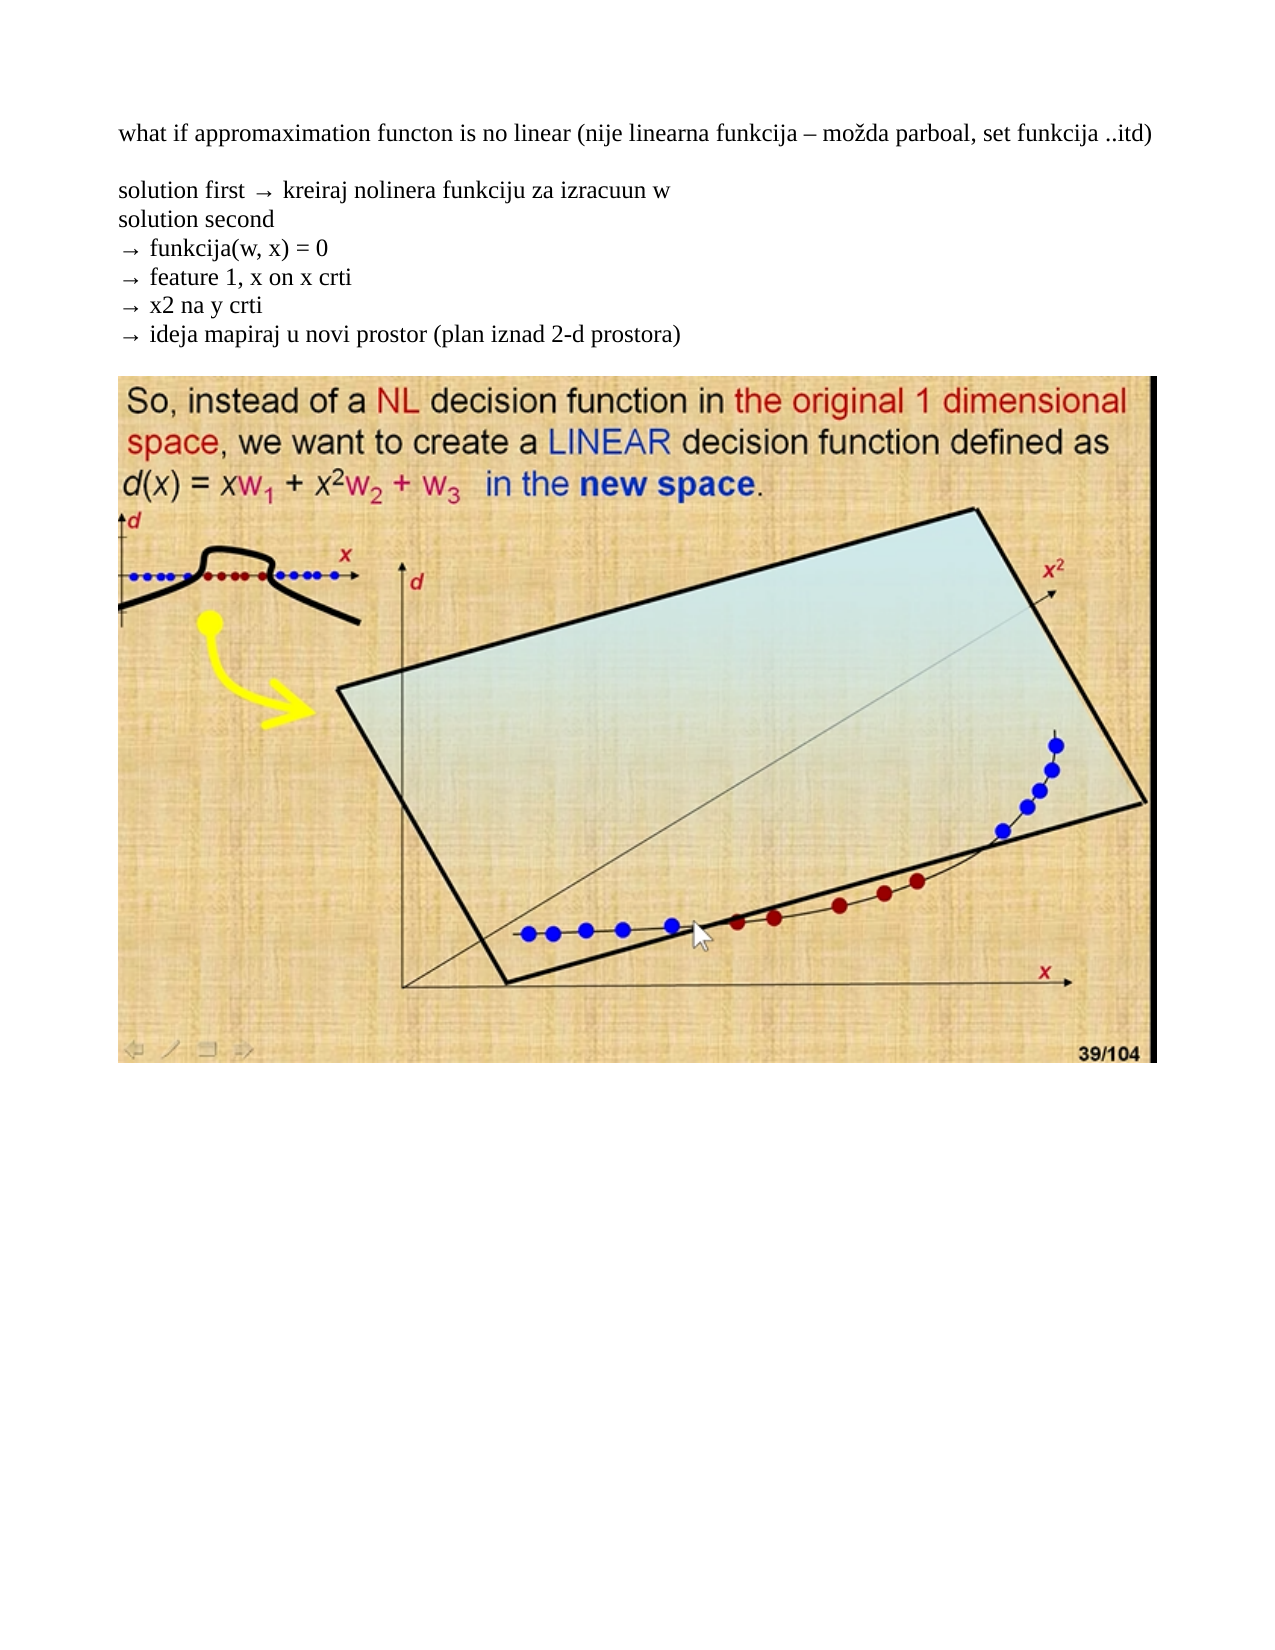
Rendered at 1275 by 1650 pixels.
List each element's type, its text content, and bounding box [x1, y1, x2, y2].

text → x2 na y crti [118, 291, 1157, 319]
text → ideja mapiraj u novi prostor (plan iznad 2-d prostora) [118, 319, 1157, 348]
picture [118, 376, 1157, 1063]
text solution first → kreiraj nolinera funkciju za izracuun w [118, 176, 1157, 204]
text what if appromaximation functon is no linear (nije linearna funkcija – možda parboal, set funkcija ..itd) [118, 118, 1157, 147]
text solution second → funkcija(w, x) = 0 → feature 1, x on x crti [118, 204, 1157, 291]
